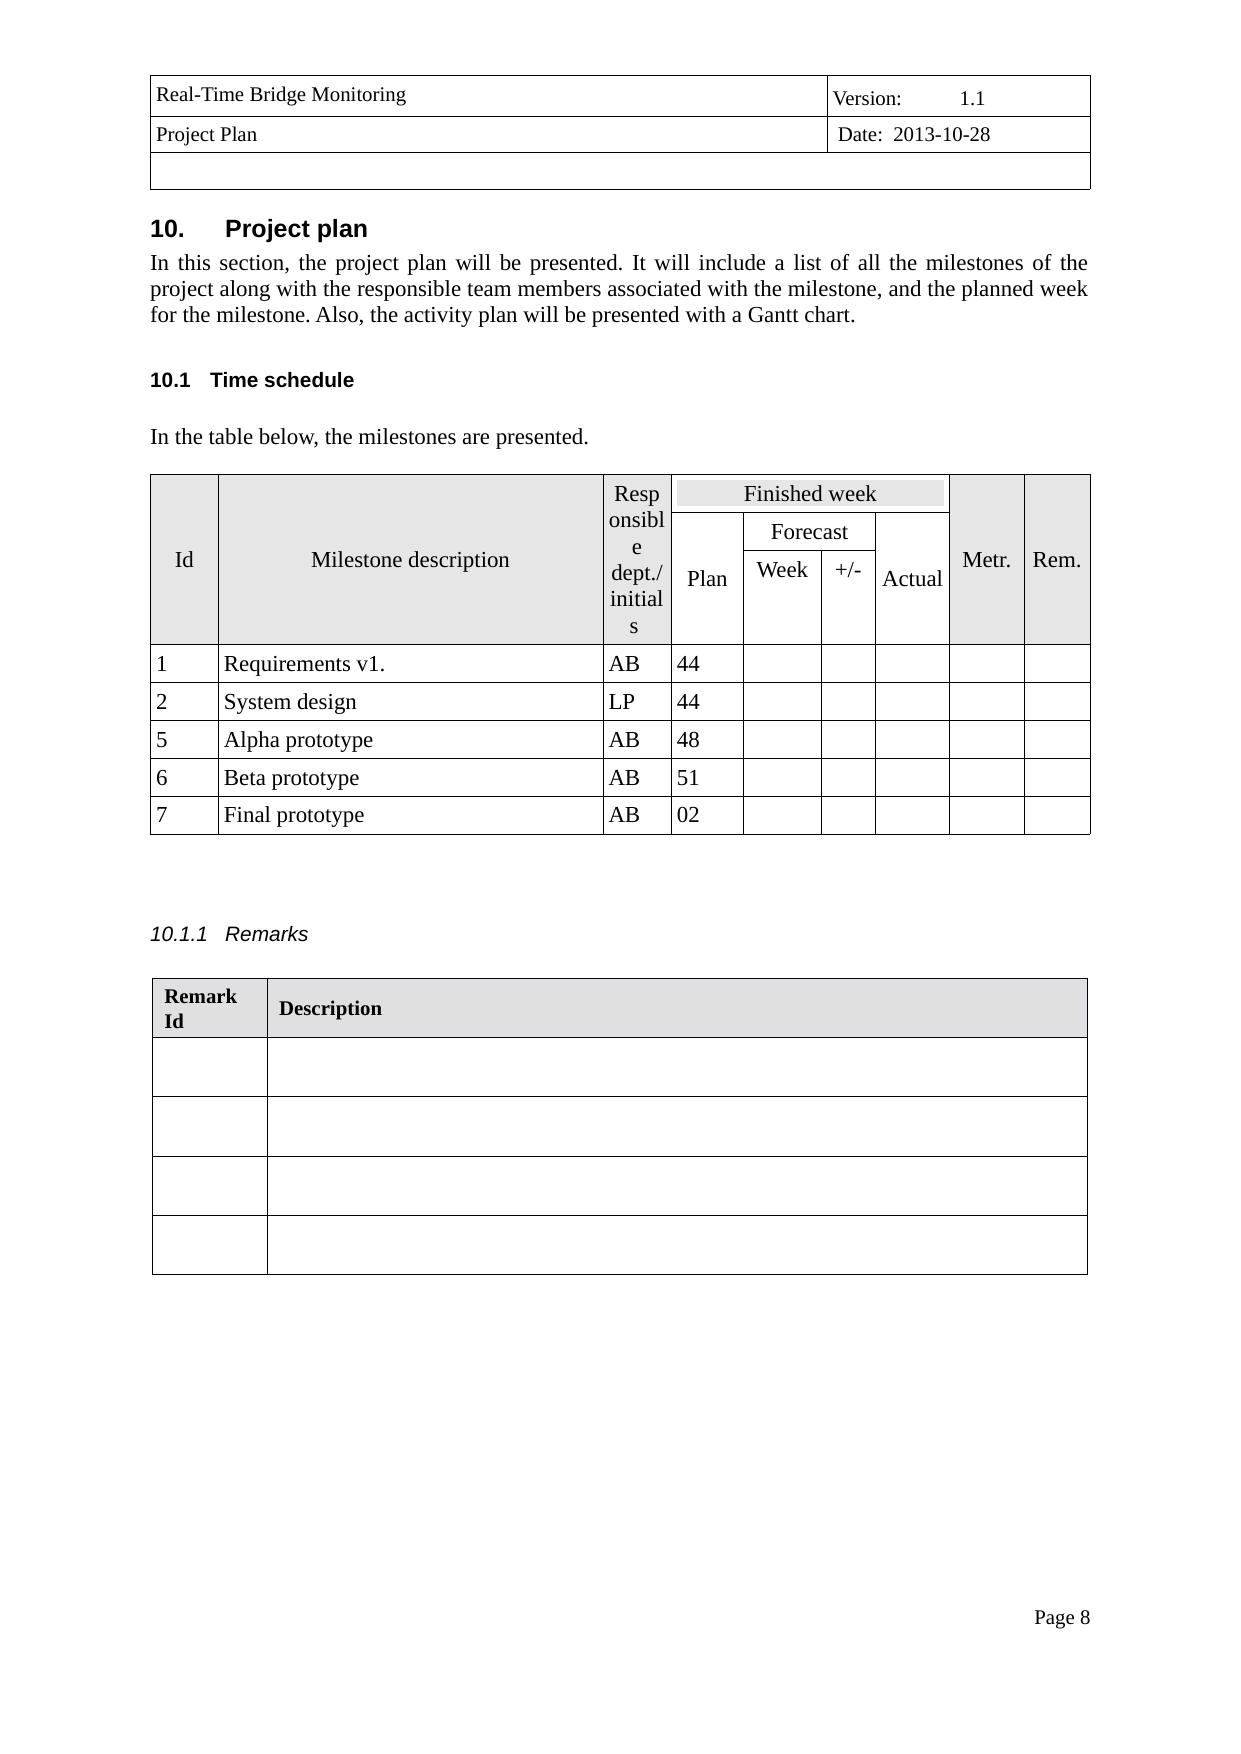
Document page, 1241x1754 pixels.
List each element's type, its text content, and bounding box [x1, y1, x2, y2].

table_header Responsible dept./initials [604, 475, 671, 644]
table_header Description [268, 979, 1087, 1037]
table_cell LP [604, 683, 671, 720]
table_cell [744, 683, 821, 720]
table_cell [1025, 759, 1090, 796]
table_header Rem. [1025, 475, 1090, 644]
table_cell 7 [151, 797, 218, 833]
table_cell [268, 1097, 1087, 1156]
table_cell [1025, 797, 1090, 833]
table_header Id [151, 475, 218, 644]
subtitle Remarks [150, 921, 1090, 946]
table_cell [822, 759, 875, 796]
table_cell 48 [672, 721, 743, 758]
table_cell Actual [876, 513, 949, 644]
table_cell [268, 1157, 1087, 1215]
table_cell 1 [151, 645, 218, 682]
table_cell 02 [672, 797, 743, 833]
table_cell [950, 721, 1024, 758]
table_cell [876, 683, 949, 720]
table_cell +/- [822, 551, 875, 644]
table_cell [744, 759, 821, 796]
text In the table below, the milestones are presented. [150, 423, 1090, 449]
table_header Finished week [672, 475, 949, 512]
subtitle Project plan [150, 214, 1090, 242]
table_cell [876, 645, 949, 682]
table_cell AB [604, 645, 671, 682]
table_cell [876, 721, 949, 758]
table_cell System design [219, 683, 603, 720]
table_cell 5 [151, 721, 218, 758]
table_cell [1025, 721, 1090, 758]
text In this section, the project plan will be presented. It will include a list of all the milestones of the project along with the responsible team members associated with the milestone, and the planned week for the milestone. Also, the activity plan will be presented with a Gantt chart. [150, 249, 1090, 328]
table_cell [153, 1038, 267, 1096]
table_cell AB [604, 797, 671, 833]
table_cell Requirements v1. [219, 645, 603, 682]
table_cell AB [604, 759, 671, 796]
subtitle Time schedule [150, 367, 1090, 392]
table_cell 6 [151, 759, 218, 796]
table_cell [822, 645, 875, 682]
table_cell [950, 683, 1024, 720]
table_cell [744, 797, 821, 833]
table_cell [268, 1216, 1087, 1274]
table_cell [153, 1097, 267, 1156]
table_cell [268, 1038, 1087, 1096]
table_cell AB [604, 721, 671, 758]
table_cell [1025, 645, 1090, 682]
table_cell [950, 797, 1024, 833]
table_cell [876, 797, 949, 833]
table_cell 2 [151, 683, 218, 720]
table_cell [822, 683, 875, 720]
table_cell [822, 797, 875, 833]
table_cell [950, 645, 1024, 682]
table_cell [822, 721, 875, 758]
table_cell Plan [672, 513, 743, 644]
table_cell [744, 645, 821, 682]
table_cell [744, 721, 821, 758]
table_cell Forecast [744, 513, 875, 550]
table_cell [153, 1216, 267, 1274]
table_cell Week [744, 551, 821, 644]
table_header Milestone description [219, 475, 603, 644]
table_cell [153, 1157, 267, 1215]
table_cell [950, 759, 1024, 796]
table_header Metr. [950, 475, 1024, 644]
table_cell [876, 759, 949, 796]
table_cell Final prototype [219, 797, 603, 833]
table_cell 51 [672, 759, 743, 796]
table_cell Alpha prototype [219, 721, 603, 758]
table_header Remark Id [153, 979, 267, 1037]
table_cell [1025, 683, 1090, 720]
table_cell 44 [672, 683, 743, 720]
table_cell 44 [672, 645, 743, 682]
table_cell Beta prototype [219, 759, 603, 796]
